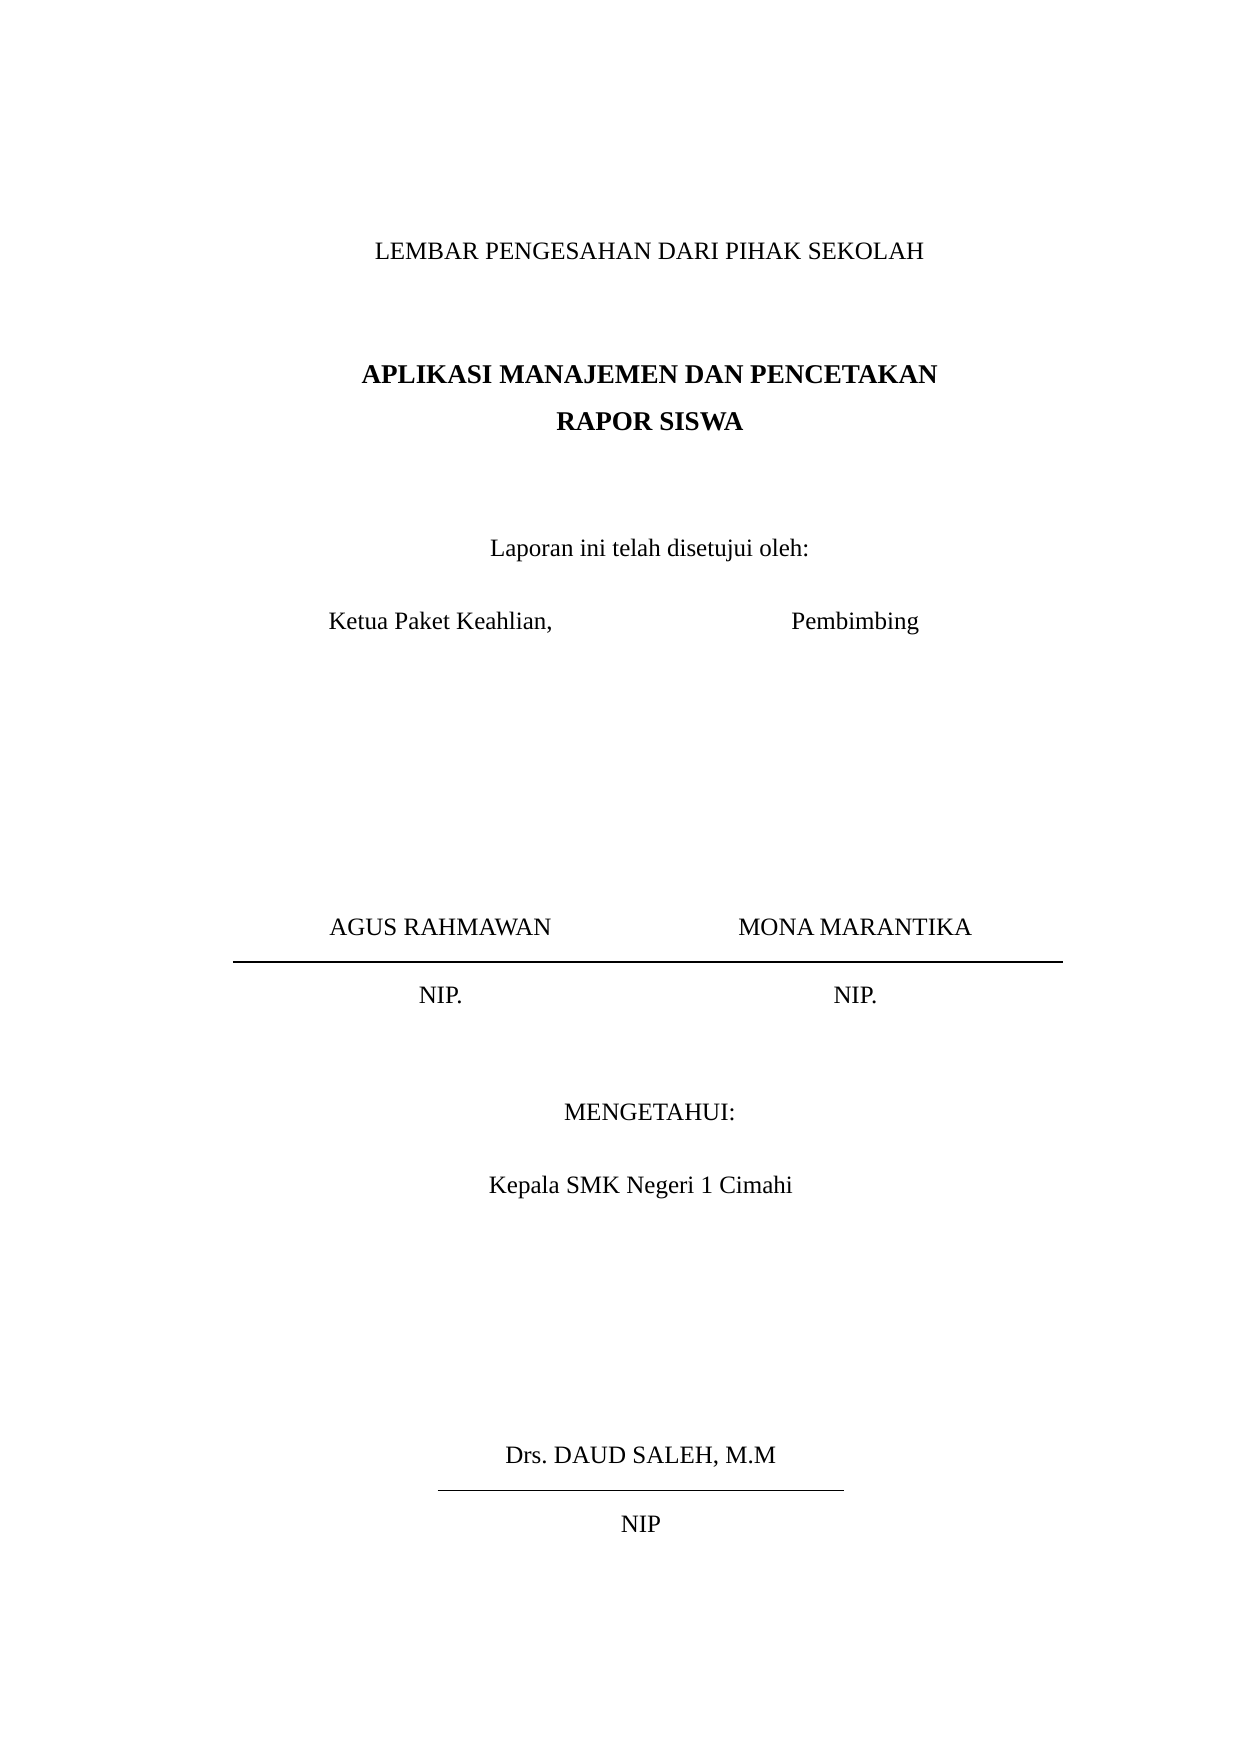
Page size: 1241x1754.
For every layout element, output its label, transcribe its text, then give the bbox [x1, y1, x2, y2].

table_cell MONA MARANTIKA [648, 900, 1062, 961]
text Laporan ini telah disetujui oleh: [236, 533, 1063, 562]
text MENGETAHUI: [236, 1097, 1063, 1126]
table_cell NIP. [648, 963, 1062, 1036]
table_cell [233, 656, 648, 899]
table_header Pembimbing [648, 594, 1062, 656]
text APLIKASI MANAJEMEN DAN PENCETAKAN RAPOR SISWA [236, 358, 1063, 436]
table_header Ketua Paket Keahlian, [233, 594, 648, 656]
table_cell NIP. [233, 963, 648, 1036]
table_cell AGUS RAHMAWAN [233, 900, 648, 961]
table_cell NIP [438, 1491, 844, 1564]
text LEMBAR PENGESAHAN DARI PIHAK SEKOLAH [236, 236, 1063, 265]
table_cell [438, 1220, 844, 1428]
table_header Kepala SMK Negeri 1 Cimahi [438, 1158, 844, 1219]
table_cell [648, 656, 1062, 899]
table_cell Drs. DAUD SALEH, M.M [438, 1428, 844, 1490]
